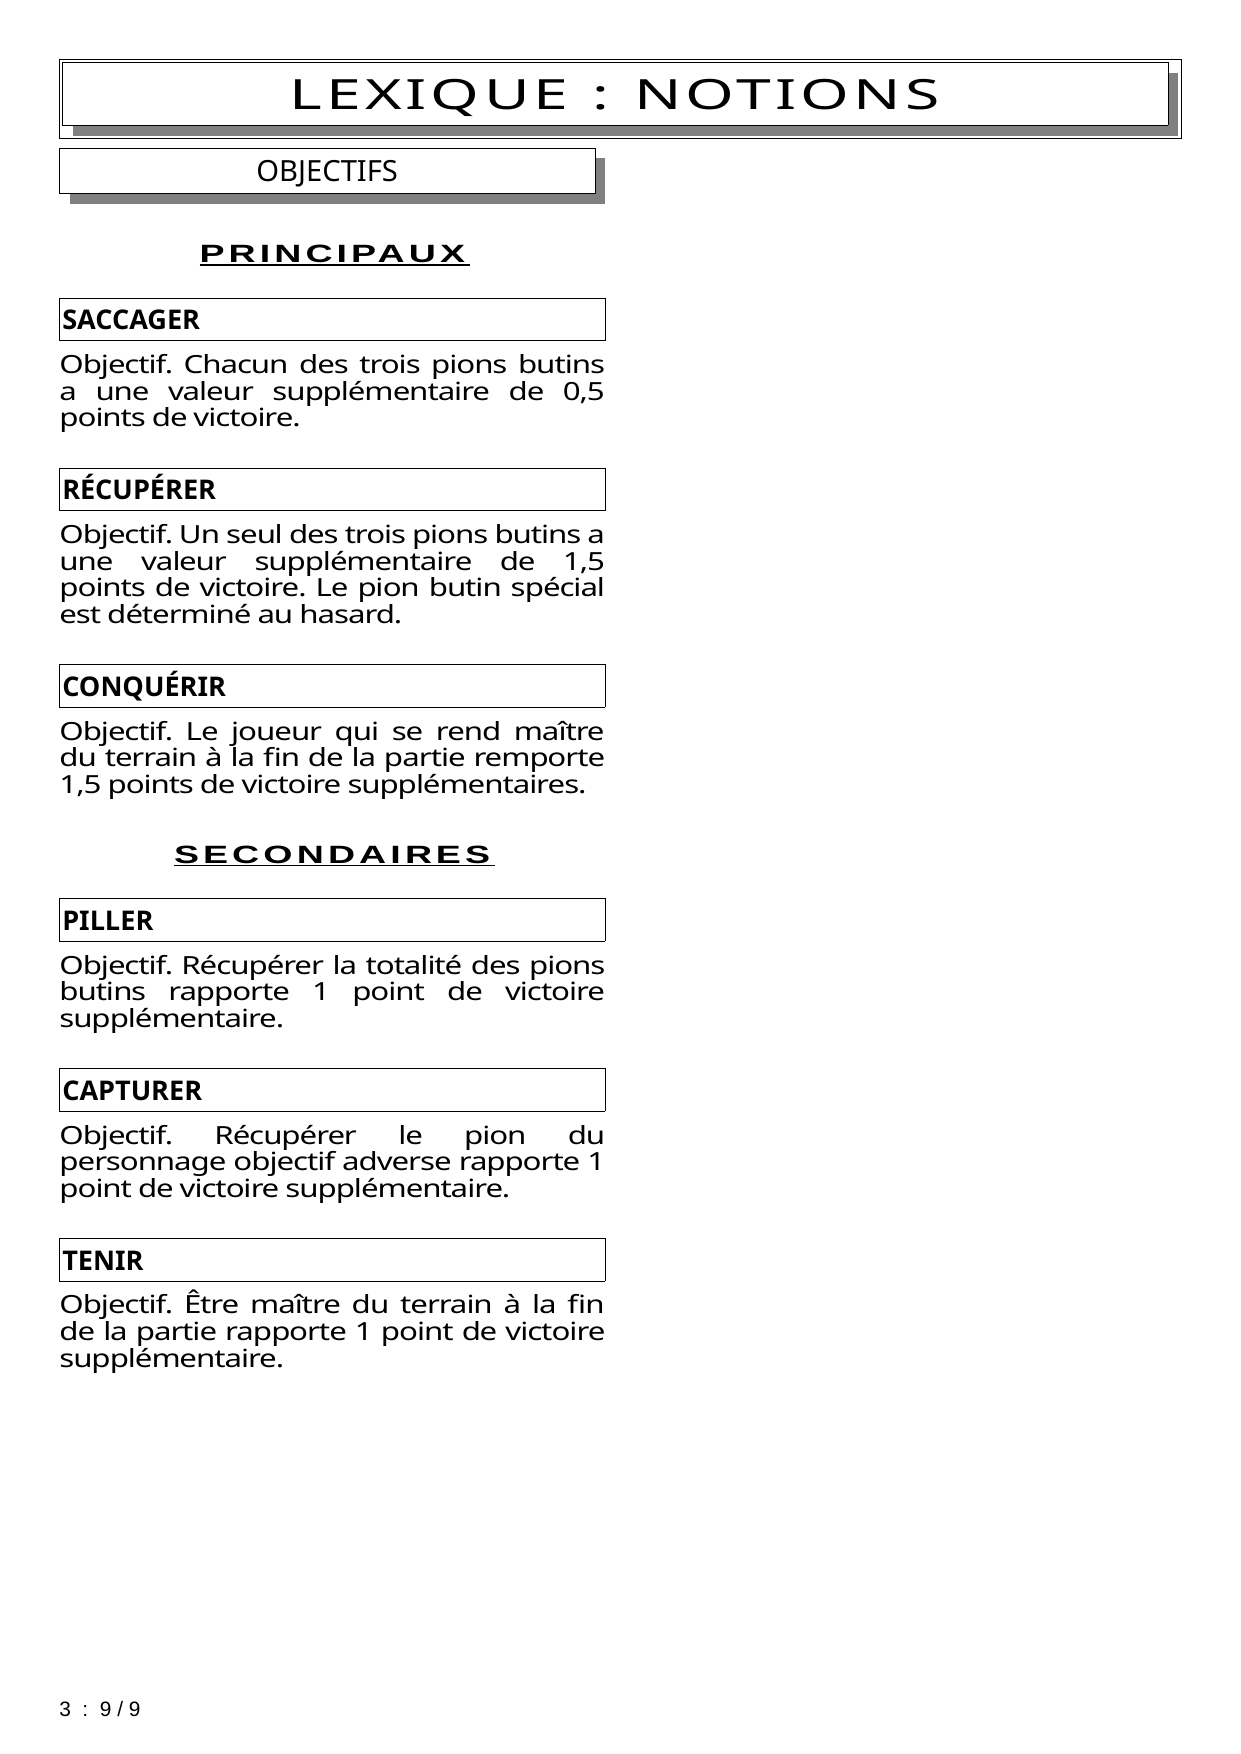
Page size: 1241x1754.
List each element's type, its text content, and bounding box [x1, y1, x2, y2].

title Saccager [60, 299, 605, 340]
title Tenir [60, 1239, 605, 1281]
title Secondaires [59, 840, 605, 868]
text Objectif. Chacun des trois pions butins a une valeur supplémentaire de 0,5 points de victoire. [59, 352, 605, 432]
title PILLER [60, 899, 605, 941]
text Objectif. Récupérer le pion du personnage objectif adverse rapporte 1 point de victoire supplémentaire. [59, 1123, 605, 1202]
text Objectif. Être maître du terrain à la fin de la partie rapporte 1 point de victoire supplémentaire. [59, 1293, 605, 1372]
text Objectif. Le joueur qui se rend maître du terrain à la fin de la partie remporte 1,5 points de victoire supplémentaires. [59, 719, 605, 798]
text Objectif. Un seul des trois pions butins a une valeur supplémentaire de 1,5 points de victoire. Le pion butin spécial est déterminé au hasard. [59, 522, 605, 629]
title PRINCIPAUX [59, 239, 605, 268]
title Objectifs [60, 149, 595, 193]
title Récupérer [60, 469, 605, 510]
title CAPTURER [60, 1069, 605, 1111]
title Conquérir [60, 665, 605, 707]
text Objectif. Récupérer la totalité des pions butins rapporte 1 point de victoire supplémentaire. [59, 953, 605, 1033]
